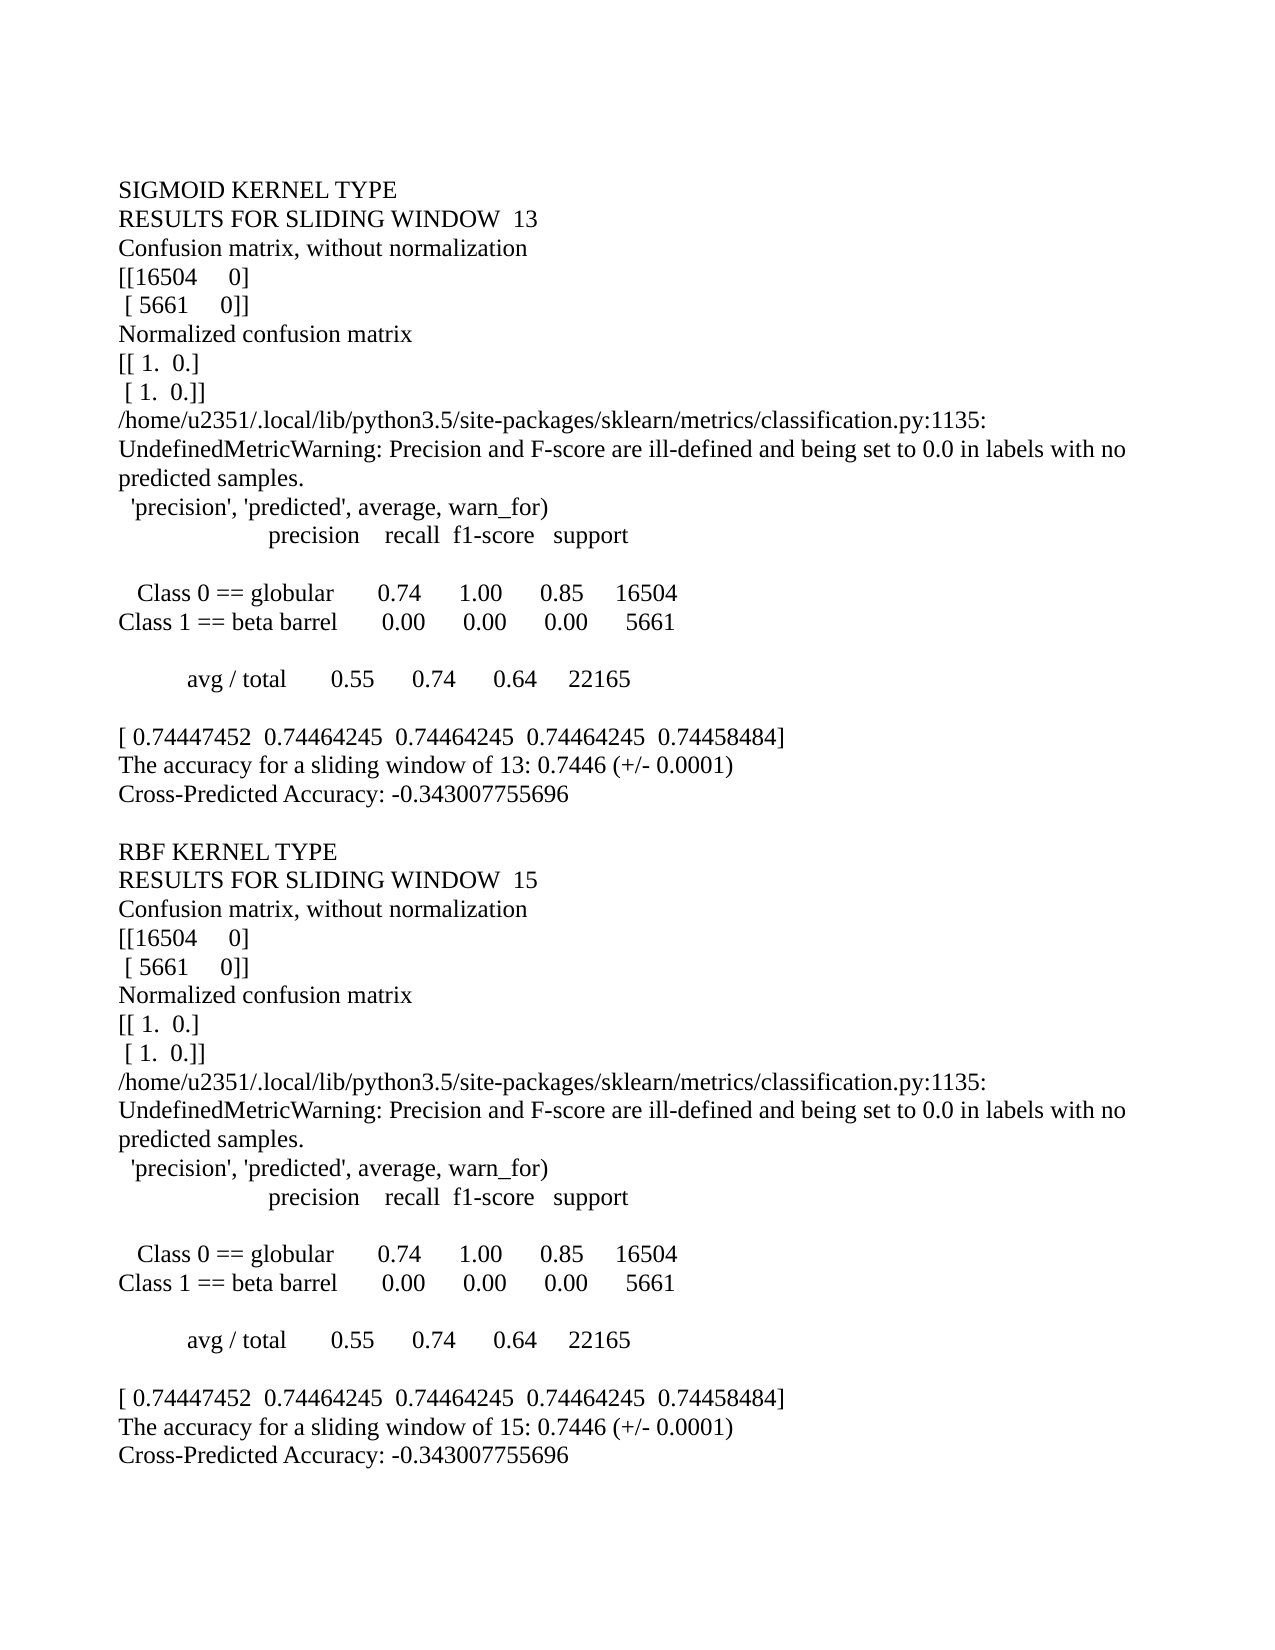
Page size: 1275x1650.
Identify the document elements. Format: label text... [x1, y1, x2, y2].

text SIGMOID KERNEL TYPE [118, 176, 1157, 204]
text [ 5661 0]] [118, 952, 1157, 981]
text Normalized confusion matrix [118, 319, 1157, 348]
text The accuracy for a sliding window of 13: 0.7446 (+/- 0.0001) [118, 751, 1157, 779]
text [[16504 0] [118, 923, 1157, 952]
text RBF KERNEL TYPE [118, 837, 1157, 866]
text 'precision', 'predicted', average, warn_for) [118, 1153, 1157, 1182]
text Class 0 == globular 0.74 1.00 0.85 16504 [118, 578, 1157, 607]
text Class 1 == beta barrel 0.00 0.00 0.00 5661 [118, 607, 1157, 636]
text precision recall f1-score support [118, 1182, 1157, 1211]
text Confusion matrix, without normalization [118, 894, 1157, 923]
text RESULTS FOR SLIDING WINDOW 13 [118, 204, 1157, 233]
text 'precision', 'predicted', average, warn_for) [118, 492, 1157, 521]
text /home/u2351/.local/lib/python3.5/site-packages/sklearn/metrics/classification.py:1135: UndefinedMetricWarning: Precision and F-score are ill-defined and being set to 0.0 in labels with no predicted samples. [118, 1067, 1157, 1153]
text Cross-Predicted Accuracy: -0.343007755696 [118, 779, 1157, 808]
text Class 0 == globular 0.74 1.00 0.85 16504 [118, 1239, 1157, 1268]
text /home/u2351/.local/lib/python3.5/site-packages/sklearn/metrics/classification.py:1135: UndefinedMetricWarning: Precision and F-score are ill-defined and being set to 0.0 in labels with no predicted samples. [118, 406, 1157, 492]
text Class 1 == beta barrel 0.00 0.00 0.00 5661 [118, 1268, 1157, 1297]
text [[ 1. 0.] [118, 348, 1157, 377]
text Cross-Predicted Accuracy: -0.343007755696 [118, 1441, 1157, 1469]
text [[16504 0] [118, 262, 1157, 291]
text [[ 1. 0.] [118, 1009, 1157, 1038]
text Confusion matrix, without normalization [118, 233, 1157, 262]
text avg / total 0.55 0.74 0.64 22165 [118, 1326, 1157, 1354]
text [ 1. 0.]] [118, 1038, 1157, 1067]
text Normalized confusion matrix [118, 981, 1157, 1009]
text The accuracy for a sliding window of 15: 0.7446 (+/- 0.0001) [118, 1412, 1157, 1441]
text [ 1. 0.]] [118, 377, 1157, 406]
text [ 0.74447452 0.74464245 0.74464245 0.74464245 0.74458484] [118, 722, 1157, 751]
text [ 0.74447452 0.74464245 0.74464245 0.74464245 0.74458484] [118, 1383, 1157, 1412]
text [ 5661 0]] [118, 291, 1157, 319]
text avg / total 0.55 0.74 0.64 22165 [118, 664, 1157, 693]
text RESULTS FOR SLIDING WINDOW 15 [118, 866, 1157, 894]
text precision recall f1-score support [118, 521, 1157, 549]
